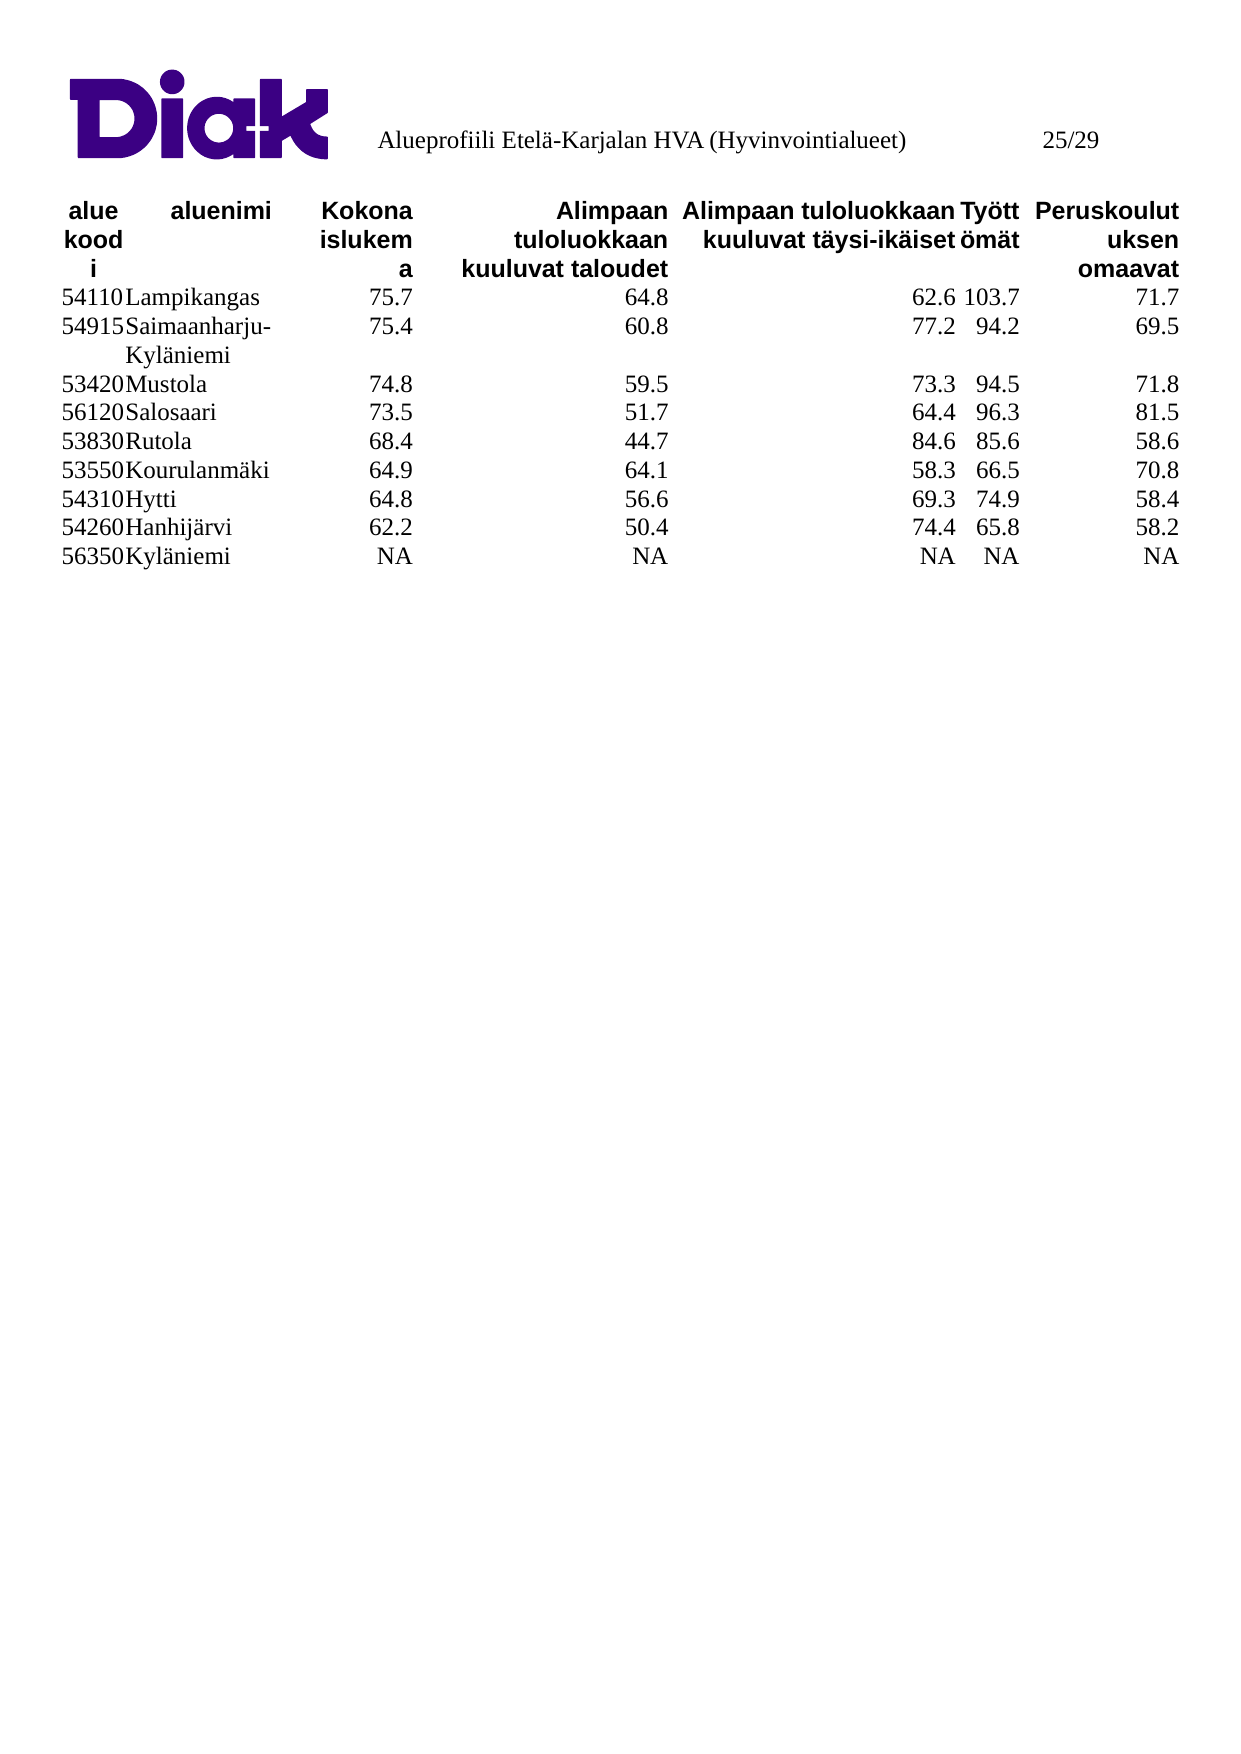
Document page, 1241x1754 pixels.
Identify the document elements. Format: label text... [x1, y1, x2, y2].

table_cell NA [956, 541, 1019, 570]
table_cell 85.6 [956, 426, 1019, 455]
table_cell 50.4 [413, 513, 668, 541]
table_cell 84.6 [668, 426, 956, 455]
table_cell 58.3 [668, 455, 956, 484]
table_cell NA [668, 541, 956, 570]
table_cell 73.3 [668, 369, 956, 397]
table_cell 44.7 [413, 426, 668, 455]
table_cell 59.5 [413, 369, 668, 397]
table_cell 64.1 [413, 455, 668, 484]
table_header Alimpaan tuloluokkaan kuuluvat taloudet [413, 196, 668, 282]
table_cell 77.2 [668, 311, 956, 369]
table_cell 74.9 [956, 484, 1019, 512]
table_cell 75.4 [317, 311, 413, 369]
table_cell Mustola [125, 369, 317, 397]
table_cell 56.6 [413, 484, 668, 512]
table_cell 66.5 [956, 455, 1019, 484]
table_cell Salosaari [125, 398, 317, 426]
table_cell 94.5 [956, 369, 1019, 397]
table_cell 71.7 [1019, 283, 1179, 311]
table_cell 54310 [61, 484, 125, 512]
table_cell 103.7 [956, 283, 1019, 311]
table_cell 70.8 [1019, 455, 1179, 484]
table_cell 54915 [61, 311, 125, 369]
table_cell 69.5 [1019, 311, 1179, 369]
table_cell 62.6 [668, 283, 956, 311]
table_cell 56120 [61, 398, 125, 426]
table_cell Hytti [125, 484, 317, 512]
table_cell 75.7 [317, 283, 413, 311]
table_cell 53420 [61, 369, 125, 397]
table_cell 65.8 [956, 513, 1019, 541]
table_cell 54260 [61, 513, 125, 541]
table_header Työttömät [956, 196, 1019, 282]
table_cell 64.4 [668, 398, 956, 426]
table_cell 64.8 [413, 283, 668, 311]
table_cell 53550 [61, 455, 125, 484]
table_cell Saimaanharju-Kyläniemi [125, 311, 317, 369]
table_cell NA [413, 541, 668, 570]
table_cell 56350 [61, 541, 125, 570]
table_cell 74.8 [317, 369, 413, 397]
table_cell Lampikangas [125, 283, 317, 311]
table_cell NA [317, 541, 413, 570]
table_header Peruskoulutuksen omaavat [1019, 196, 1179, 282]
table_header Kokonaislukema [317, 196, 413, 282]
table_cell 69.3 [668, 484, 956, 512]
table_cell 71.8 [1019, 369, 1179, 397]
table_cell 64.8 [317, 484, 413, 512]
table_cell 58.4 [1019, 484, 1179, 512]
table_header Alimpaan tuloluokkaan kuuluvat täysi-ikäiset [668, 196, 956, 282]
table_cell 54110 [61, 283, 125, 311]
table_cell 60.8 [413, 311, 668, 369]
table_cell 96.3 [956, 398, 1019, 426]
table_cell 58.6 [1019, 426, 1179, 455]
table_cell NA [1019, 541, 1179, 570]
table_cell 62.2 [317, 513, 413, 541]
table_cell 73.5 [317, 398, 413, 426]
table_cell Rutola [125, 426, 317, 455]
table_cell Hanhijärvi [125, 513, 317, 541]
table_cell 51.7 [413, 398, 668, 426]
table_cell 58.2 [1019, 513, 1179, 541]
table_header aluenimi [125, 196, 317, 282]
table_cell 68.4 [317, 426, 413, 455]
table_cell 74.4 [668, 513, 956, 541]
table_cell Kyläniemi [125, 541, 317, 570]
table_cell 81.5 [1019, 398, 1179, 426]
table_cell 94.2 [956, 311, 1019, 369]
table_cell 64.9 [317, 455, 413, 484]
table_cell Kourulanmäki [125, 455, 317, 484]
table_header aluekoodi [61, 196, 125, 282]
table_cell 53830 [61, 426, 125, 455]
